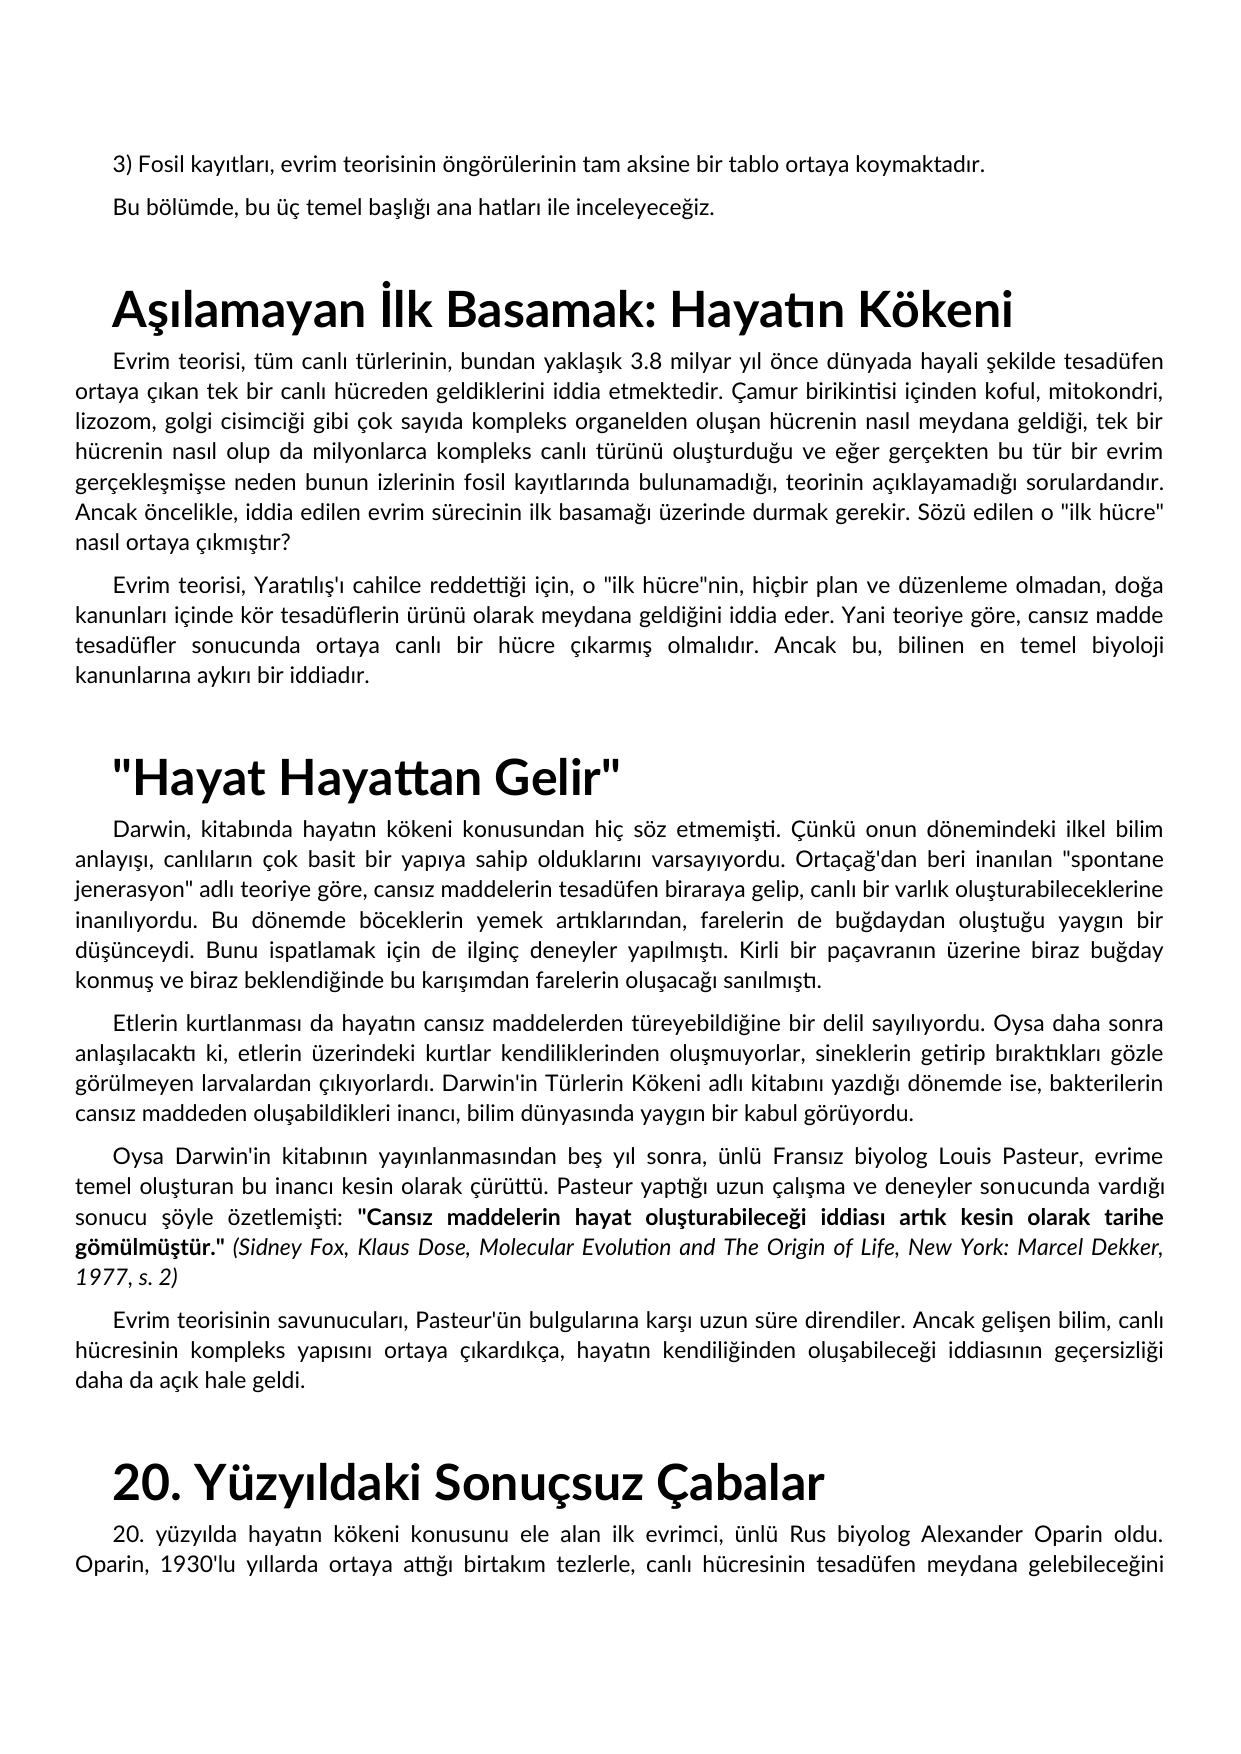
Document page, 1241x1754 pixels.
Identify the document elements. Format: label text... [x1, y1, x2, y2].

text Evrim teorisi, Yaratılış'ı cahilce reddettiği için, o "ilk hücre"nin, hiçbir plan ve düzenleme olmadan, doğa kanunları içinde kör tesadüflerin ürünü olarak meydana geldiğini iddia eder. Yani teoriye göre, cansız madde tesadüfler sonucunda ortaya canlı bir hücre çıkarmış olmalıdır. Ancak bu, bilinen en temel biyoloji kanunlarına aykırı bir iddiadır. [75, 570, 1165, 688]
text Oysa Darwin'in kitabının yayınlanmasından beş yıl sonra, ünlü Fransız biyolog Louis Pasteur, evrime temel oluşturan bu inancı kesin olarak çürüttü. Pasteur yaptığı uzun çalışma ve deneyler sonucunda vardığı sonucu şöyle özetlemişti: "Cansız maddelerin hayat oluşturabileceği iddiası artık kesin olarak tarihe gömülmüştür." (Sidney Fox, Klaus Dose, Molecular Evolution and The Origin of Life, New York: Marcel Dekker, 1977, s. 2) [75, 1142, 1165, 1290]
text Evrim teorisinin savunucuları, Pasteur'ün bulgularına karşı uzun süre direndiler. Ancak gelişen bilim, canlı hücresinin kompleks yapısını ortaya çıkardıkça, hayatın kendiliğinden oluşabileceği iddiasının geçersizliği daha da açık hale geldi. [75, 1305, 1165, 1393]
subtitle Aşılamayan İlk Basamak: Hayatın Kökeni [112, 278, 1165, 338]
subtitle "Hayat Hayattan Gelir" [112, 746, 1165, 806]
text Etlerin kurtlanması da hayatın cansız maddelerden türeyebildiğine bir delil sayılıyordu. Oysa daha sonra anlaşılacaktı ki, etlerin üzerindeki kurtlar kendiliklerinden oluşmuyorlar, sineklerin getirip bıraktıkları gözle görülmeyen larvalardan çıkıyorlardı. Darwin'in Türlerin Kökeni adlı kitabını yazdığı dönemde ise, bakterilerin cansız maddeden oluşabildikleri inancı, bilim dünyasında yaygın bir kabul görüyordu. [75, 1008, 1165, 1127]
subtitle 20. Yüzyıldaki Sonuçsuz Çabalar [112, 1451, 1165, 1511]
text Bu bölümde, bu üç temel başlığı ana hatları ile inceleyeceğiz. [75, 193, 1165, 220]
text 20. yüzyılda hayatın kökeni konusunu ele alan ilk evrimci, ünlü Rus biyolog Alexander Oparin oldu. Oparin, 1930'lu yıllarda ortaya attığı birtakım tezlerle, canlı hücresinin tesadüfen meydana gelebileceğini [75, 1519, 1165, 1577]
text Evrim teorisi, tüm canlı türlerinin, bundan yaklaşık 3.8 milyar yıl önce dünyada hayali şekilde tesadüfen ortaya çıkan tek bir canlı hücreden geldiklerini iddia etmektedir. Çamur birikintisi içinden koful, mitokondri, lizozom, golgi cisimciği gibi çok sayıda kompleks organelden oluşan hücrenin nasıl meydana geldiği, tek bir hücrenin nasıl olup da milyonlarca kompleks canlı türünü oluşturduğu ve eğer gerçekten bu tür bir evrim gerçekleşmişse neden bunun izlerinin fosil kayıtlarında bulunamadığı, teorinin açıklayamadığı sorulardandır. Ancak öncelikle, iddia edilen evrim sürecinin ilk basamağı üzerinde durmak gerekir. Sözü edilen o "ilk hücre" nasıl ortaya çıkmıştır? [75, 346, 1165, 555]
text 3) Fosil kayıtları, evrim teorisinin öngörülerinin tam aksine bir tablo ortaya koymaktadır. [75, 150, 1165, 177]
text Darwin, kitabında hayatın kökeni konusundan hiç söz etmemişti. Çünkü onun dönemindeki ilkel bilim anlayışı, canlıların çok basit bir yapıya sahip olduklarını varsayıyordu. Ortaçağ'dan beri inanılan "spontane jenerasyon" adlı teoriye göre, cansız maddelerin tesadüfen biraraya gelip, canlı bir varlık oluşturabileceklerine inanılıyordu. Bu dönemde böceklerin yemek artıklarından, farelerin de buğdaydan oluştuğu yaygın bir düşünceydi. Bunu ispatlamak için de ilginç deneyler yapılmıştı. Kirli bir paçavranın üzerine biraz buğday konmuş ve biraz beklendiğinde bu karışımdan farelerin oluşacağı sanılmıştı. [75, 815, 1165, 993]
